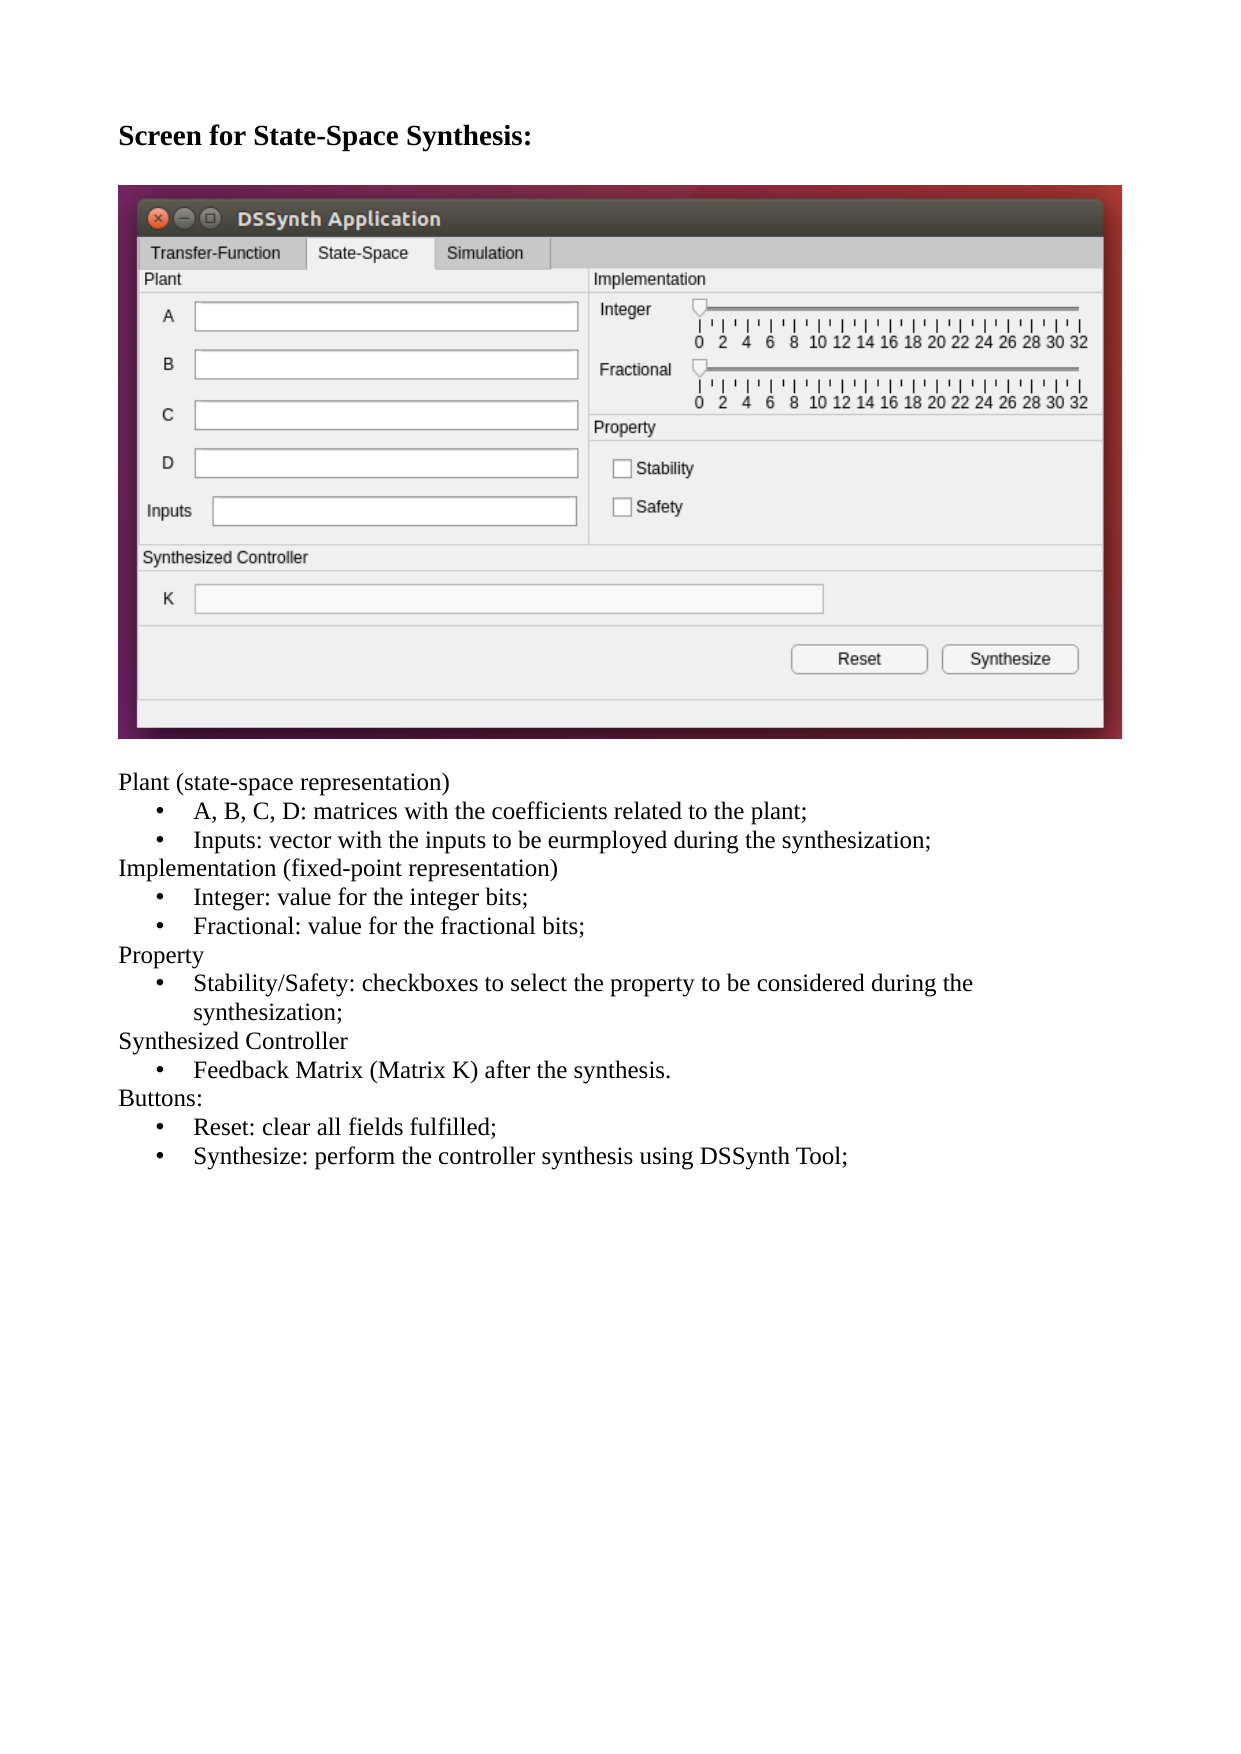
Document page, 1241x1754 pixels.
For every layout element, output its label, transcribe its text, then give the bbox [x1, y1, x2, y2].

list Stability/Safety: checkboxes to select the property to be considered during the synthesization; [156, 968, 1122, 1026]
list Feedback Matrix (Matrix K) after the synthesis. [156, 1055, 1122, 1083]
list Fractional: value for the fractional bits; [156, 911, 1122, 940]
text Screen for State-Space Synthesis: [118, 118, 1122, 152]
list Integer: value for the integer bits; [156, 882, 1122, 911]
text Buttons: [118, 1083, 1122, 1112]
picture [118, 185, 1123, 739]
text Synthesized Controller [118, 1026, 1122, 1055]
text Property [118, 940, 1122, 968]
text Plant (state-space representation) [118, 767, 1122, 796]
list A, B, C, D: matrices with the coefficients related to the plant; [156, 796, 1122, 825]
list Inputs: vector with the inputs to be eurmployed during the synthesization; [156, 825, 1122, 853]
list Synthesize: perform the controller synthesis using DSSynth Tool; [156, 1141, 1122, 1170]
text Implementation (fixed-point representation) [118, 853, 1122, 882]
list Reset: clear all fields fulfilled; [156, 1112, 1122, 1141]
